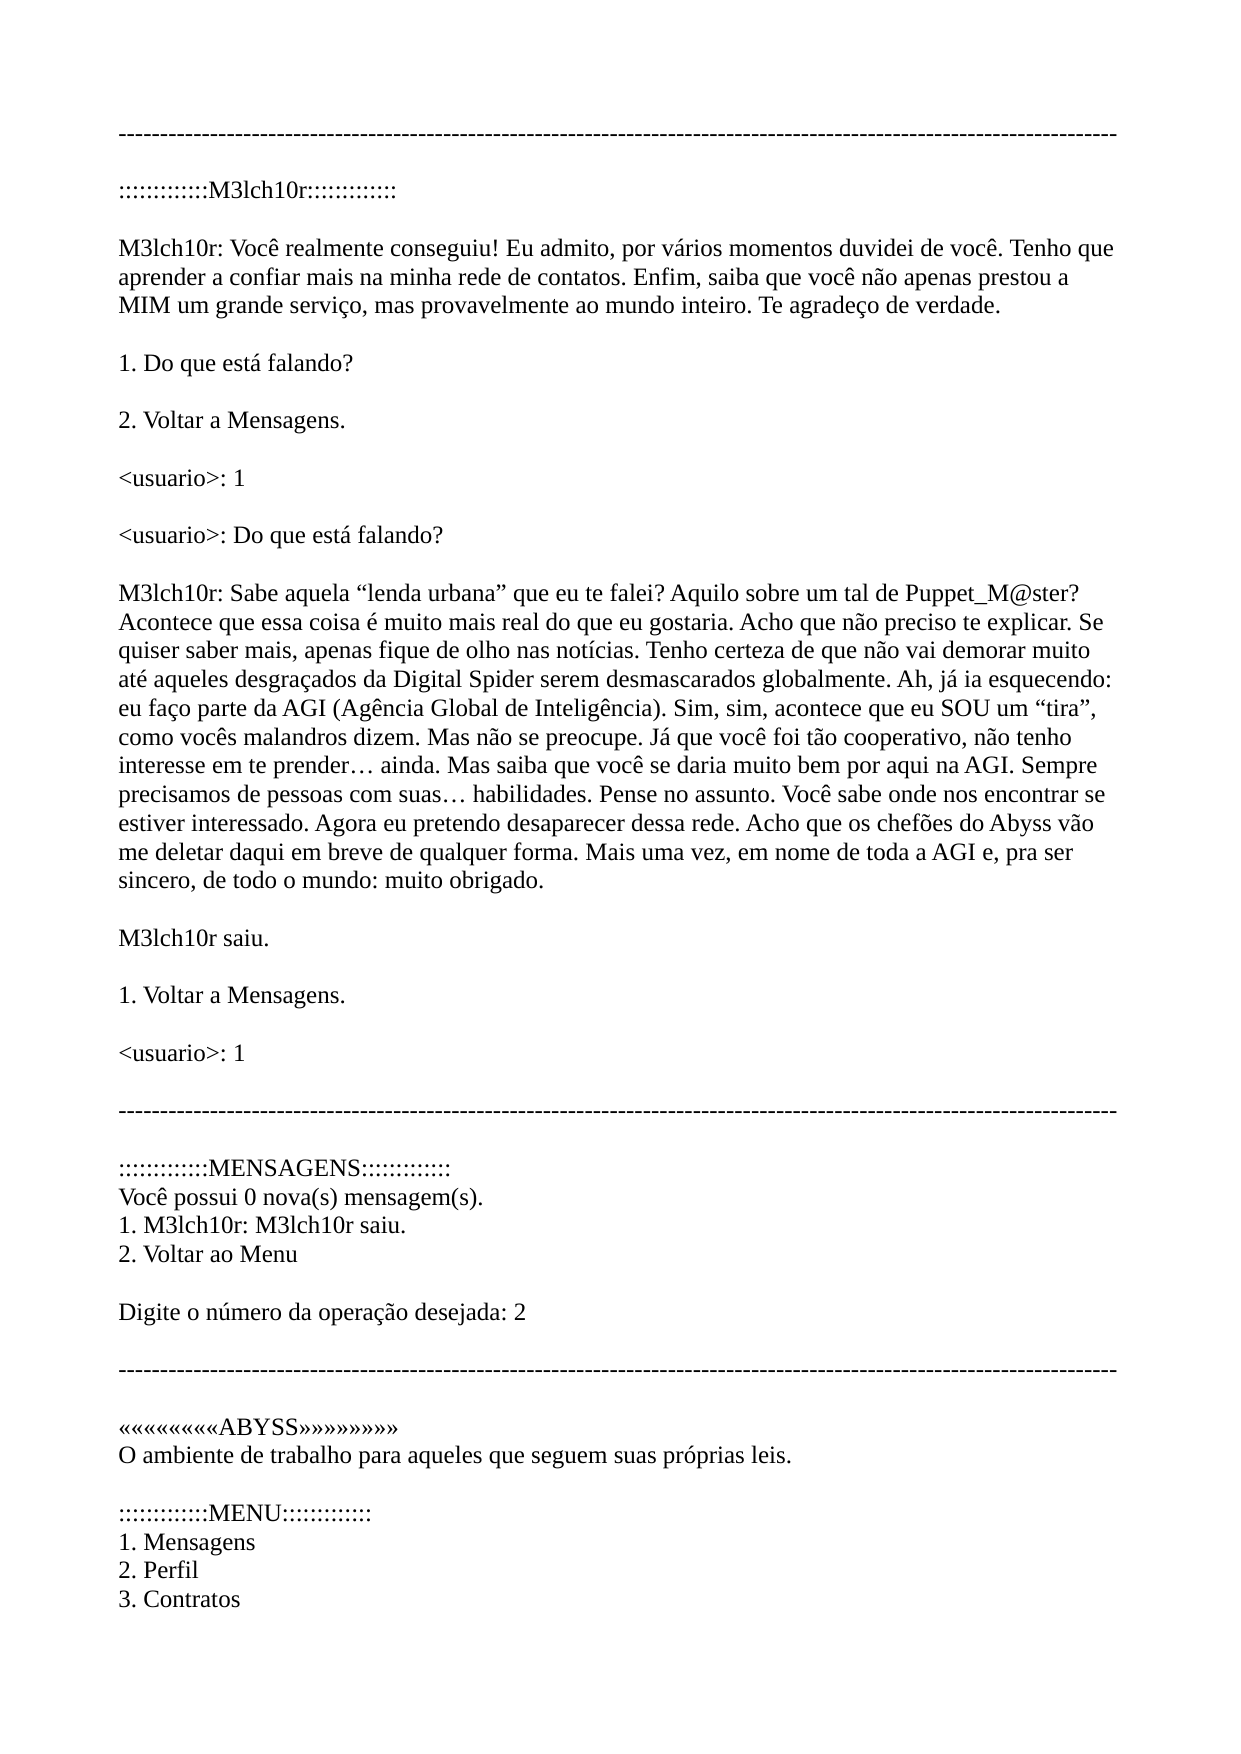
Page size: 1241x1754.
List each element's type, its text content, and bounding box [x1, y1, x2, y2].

text 2. Voltar a Mensagens. [118, 406, 1122, 434]
text :::::::::::::MENU::::::::::::: [118, 1498, 1122, 1527]
text ««««««««ABYSS»»»»»»»» [118, 1412, 1122, 1441]
text <usuario>: 1 [118, 463, 1122, 492]
text M3lch10r saiu. [118, 923, 1122, 952]
text M3lch10r: Você realmente conseguiu! Eu admito, por vários momentos duvidei de você. Tenho que aprender a confiar mais na minha rede de contatos. Enfim, saiba que você não apenas prestou a MIM um grande serviço, mas provavelmente ao mundo inteiro. Te agradeço de verdade. [118, 233, 1122, 319]
text 1. M3lch10r: M3lch10r saiu. [118, 1211, 1122, 1239]
text :::::::::::::MENSAGENS::::::::::::: [118, 1153, 1122, 1182]
text ------------------------------------------------------------------------------------------------------------------------ [118, 1354, 1122, 1383]
text <usuario>: 1 [118, 1038, 1122, 1067]
text ------------------------------------------------------------------------------------------------------------------------ [118, 1096, 1122, 1124]
text 1. Do que está falando? [118, 348, 1122, 377]
text :::::::::::::M3lch10r::::::::::::: [118, 176, 1122, 204]
text 3. Contratos [118, 1584, 1122, 1613]
text M3lch10r: Sabe aquela “lenda urbana” que eu te falei? Aquilo sobre um tal de Puppet_M@ster? Acontece que essa coisa é muito mais real do que eu gostaria. Acho que não preciso te explicar. Se quiser saber mais, apenas fique de olho nas notícias. Tenho certeza de que não vai demorar muito até aqueles desgraçados da Digital Spider serem desmascarados globalmente. Ah, já ia esquecendo: eu faço parte da AGI (Agência Global de Inteligência). Sim, sim, acontece que eu SOU um “tira”, como vocês malandros dizem. Mas não se preocupe. Já que você foi tão cooperativo, não tenho interesse em te prender… ainda. Mas saiba que você se daria muito bem por aqui na AGI. Sempre precisamos de pessoas com suas… habilidades. Pense no assunto. Você sabe onde nos encontrar se estiver interessado. Agora eu pretendo desaparecer dessa rede. Acho que os chefões do Abyss vão me deletar daqui em breve de qualquer forma. Mais uma vez, em nome de toda a AGI e, pra ser sincero, de todo o mundo: muito obrigado. [118, 578, 1122, 894]
text Você possui 0 nova(s) mensagem(s). [118, 1182, 1122, 1211]
text 1. Voltar a Mensagens. [118, 981, 1122, 1009]
text ------------------------------------------------------------------------------------------------------------------------ [118, 118, 1122, 147]
text <usuario>: Do que está falando? [118, 521, 1122, 549]
text 2. Perfil [118, 1556, 1122, 1584]
text 1. Mensagens [118, 1527, 1122, 1556]
text Digite o número da operação desejada: 2 [118, 1297, 1122, 1326]
text 2. Voltar ao Menu [118, 1239, 1122, 1268]
text O ambiente de trabalho para aqueles que seguem suas próprias leis. [118, 1441, 1122, 1469]
